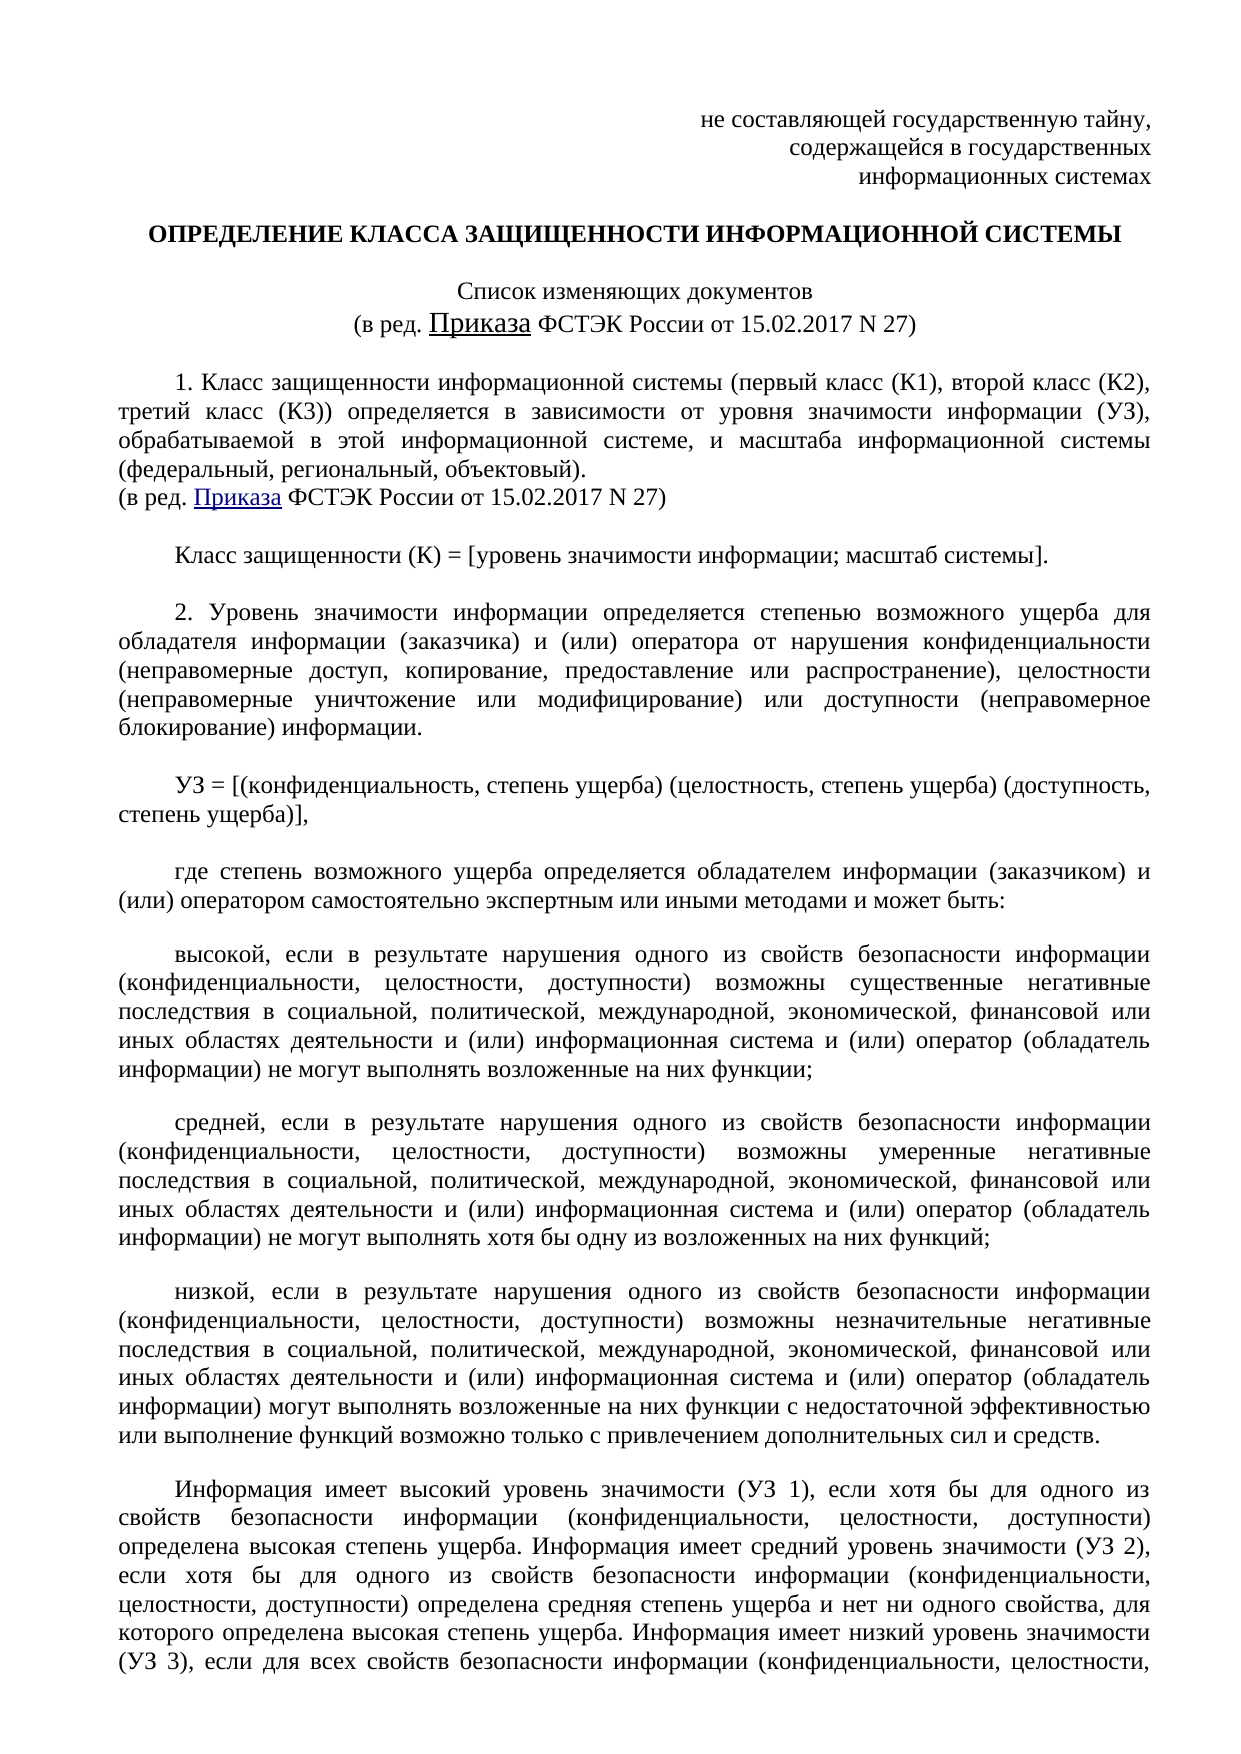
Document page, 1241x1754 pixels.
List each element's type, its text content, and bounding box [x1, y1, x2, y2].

text где степень возможного ущерба определяется обладателем информации (заказчиком) и (или) оператором самостоятельно экспертным или иными методами и может быть: [118, 856, 1152, 914]
text Информация имеет высокий уровень значимости (УЗ 1), если хотя бы для одного из свойств безопасности информации (конфиденциальности, целостности, доступности) определена высокая степень ущерба. Информация имеет средний уровень значимости (УЗ 2), если хотя бы для одного из свойств безопасности информации (конфиденциальности, целостности, доступности) определена средняя степень ущерба и нет ни одного свойства, для которого определена высокая степень ущерба. Информация имеет низкий уровень значимости (УЗ 3), если для всех свойств безопасности информации (конфиденциальности, целостности, [118, 1474, 1152, 1675]
text (в ред. Приказа ФСТЭК России от 15.02.2017 N 27) [118, 482, 1152, 511]
text высокой, если в результате нарушения одного из свойств безопасности информации (конфиденциальности, целостности, доступности) возможны существенные негативные последствия в социальной, политической, международной, экономической, финансовой или иных областях деятельности и (или) информационная система и (или) оператор (обладатель информации) не могут выполнять возложенные на них функции; [118, 939, 1152, 1082]
text Класс защищенности (К) = [уровень значимости информации; масштаб системы]. [118, 540, 1152, 569]
text 2. Уровень значимости информации определяется степенью возможного ущерба для обладателя информации (заказчика) и (или) оператора от нарушения конфиденциальности (неправомерные доступ, копирование, предоставление или распространение), целостности (неправомерные уничтожение или модифицирование) или доступности (неправомерное блокирование) информации. [118, 597, 1152, 741]
text Список изменяющих документов [118, 276, 1152, 305]
text не составляющей государственную тайну, [118, 104, 1152, 132]
text содержащейся в государственных [118, 132, 1152, 161]
text 1. Класс защищенности информационной системы (первый класс (К1), второй класс (К2), третий класс (К3)) определяется в зависимости от уровня значимости информации (УЗ), обрабатываемой в этой информационной системе, и масштаба информационной системы (федеральный, региональный, объектовый). [118, 367, 1152, 482]
text (в ред. Приказа ФСТЭК России от 15.02.2017 N 27) [118, 305, 1152, 339]
text УЗ = [(конфиденциальность, степень ущерба) (целостность, степень ущерба) (доступность, степень ущерба)], [118, 770, 1152, 827]
text низкой, если в результате нарушения одного из свойств безопасности информации (конфиденциальности, целостности, доступности) возможны незначительные негативные последствия в социальной, политической, международной, экономической, финансовой или иных областях деятельности и (или) информационная система и (или) оператор (обладатель информации) могут выполнять возложенные на них функции с недостаточной эффективностью или выполнение функций возможно только с привлечением дополнительных сил и средств. [118, 1276, 1152, 1449]
text средней, если в результате нарушения одного из свойств безопасности информации (конфиденциальности, целостности, доступности) возможны умеренные негативные последствия в социальной, политической, международной, экономической, финансовой или иных областях деятельности и (или) информационная система и (или) оператор (обладатель информации) не могут выполнять хотя бы одну из возложенных на них функций; [118, 1107, 1152, 1251]
text информационных системах [118, 161, 1152, 190]
title ОПРЕДЕЛЕНИЕ КЛАССА ЗАЩИЩЕННОСТИ ИНФОРМАЦИОННОЙ СИСТЕМЫ [118, 219, 1152, 247]
